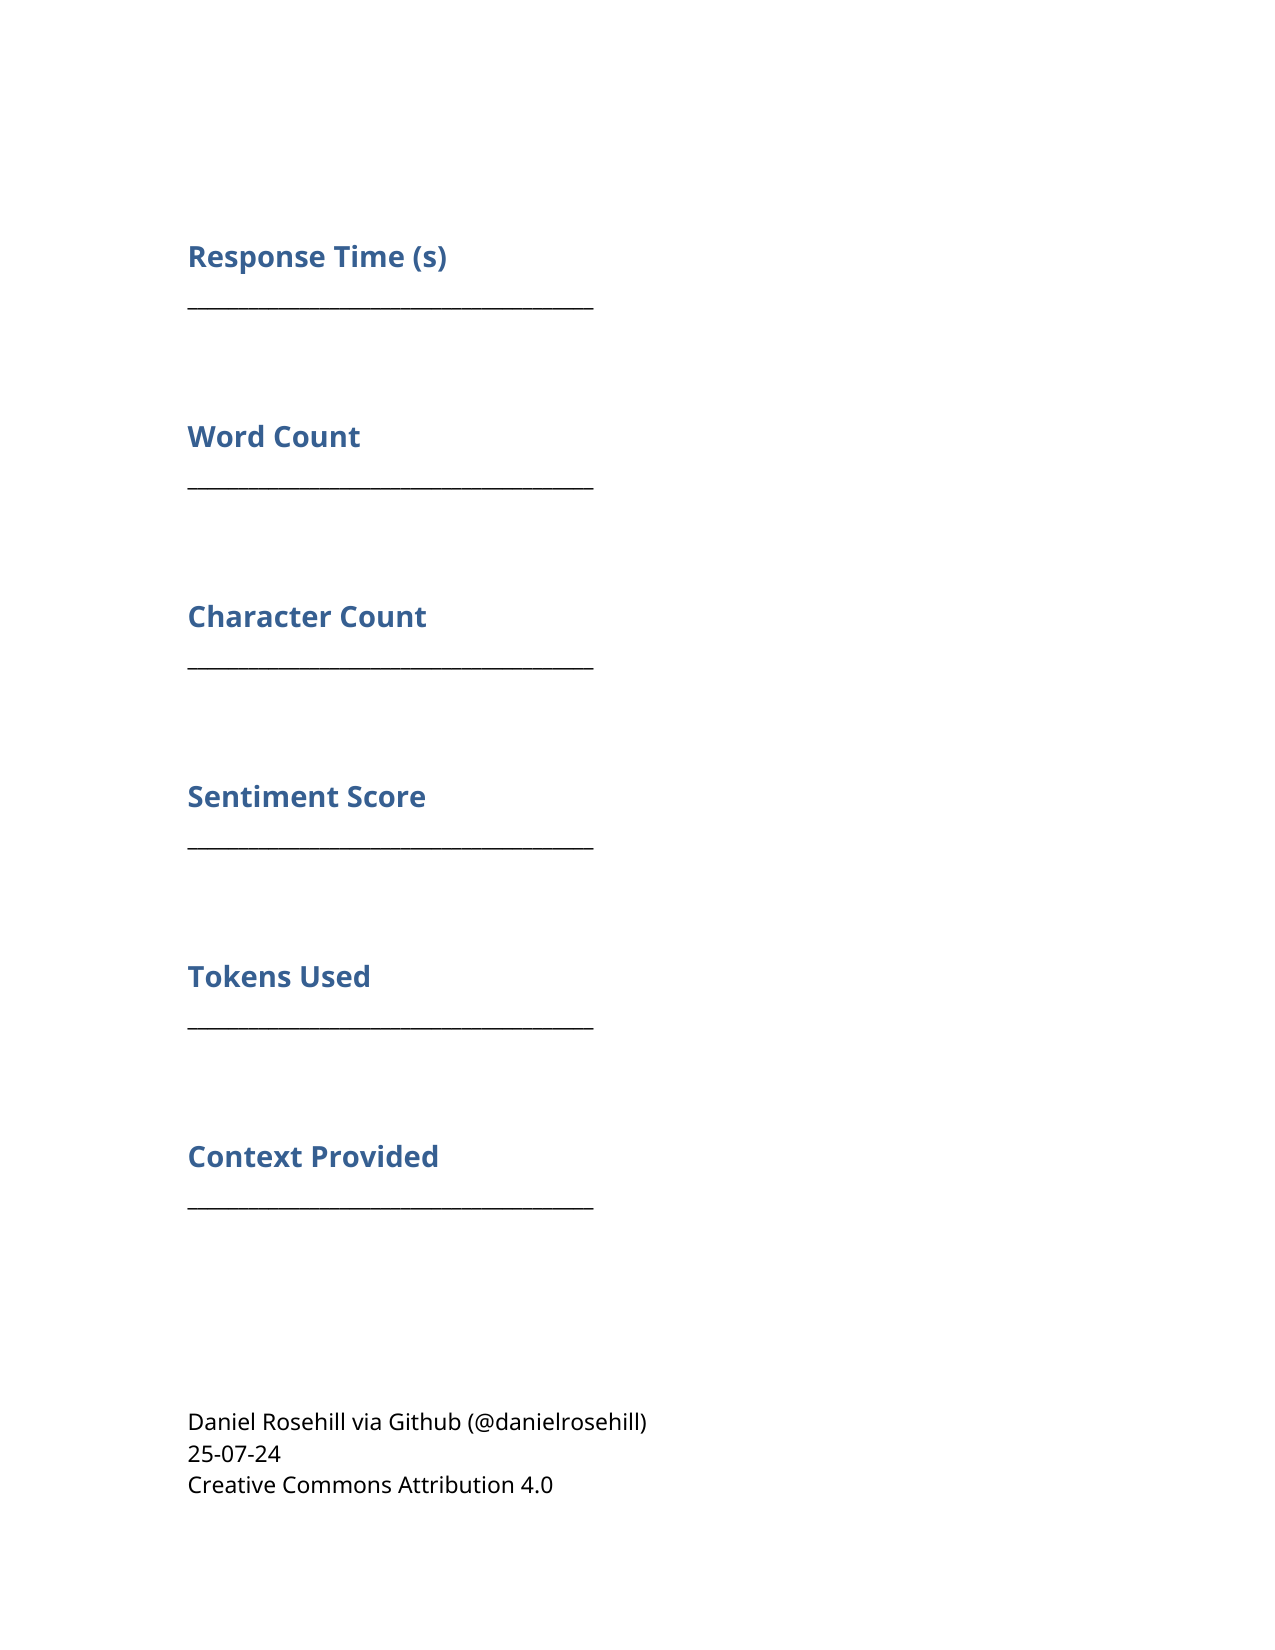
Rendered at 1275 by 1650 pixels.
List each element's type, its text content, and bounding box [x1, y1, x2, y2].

text ________________________________________ [187, 642, 1087, 673]
text ________________________________________ [187, 1182, 1087, 1213]
subtitle Word Count [187, 416, 1087, 456]
text ________________________________________ [187, 282, 1087, 313]
subtitle Character Count [187, 596, 1087, 636]
text ________________________________________ [187, 462, 1087, 493]
text ________________________________________ [187, 822, 1087, 853]
subtitle Response Time (s) [187, 236, 1087, 276]
subtitle Sentiment Score [187, 776, 1087, 816]
subtitle Tokens Used [187, 956, 1087, 996]
text ________________________________________ [187, 1002, 1087, 1033]
subtitle Context Provided [187, 1136, 1087, 1176]
